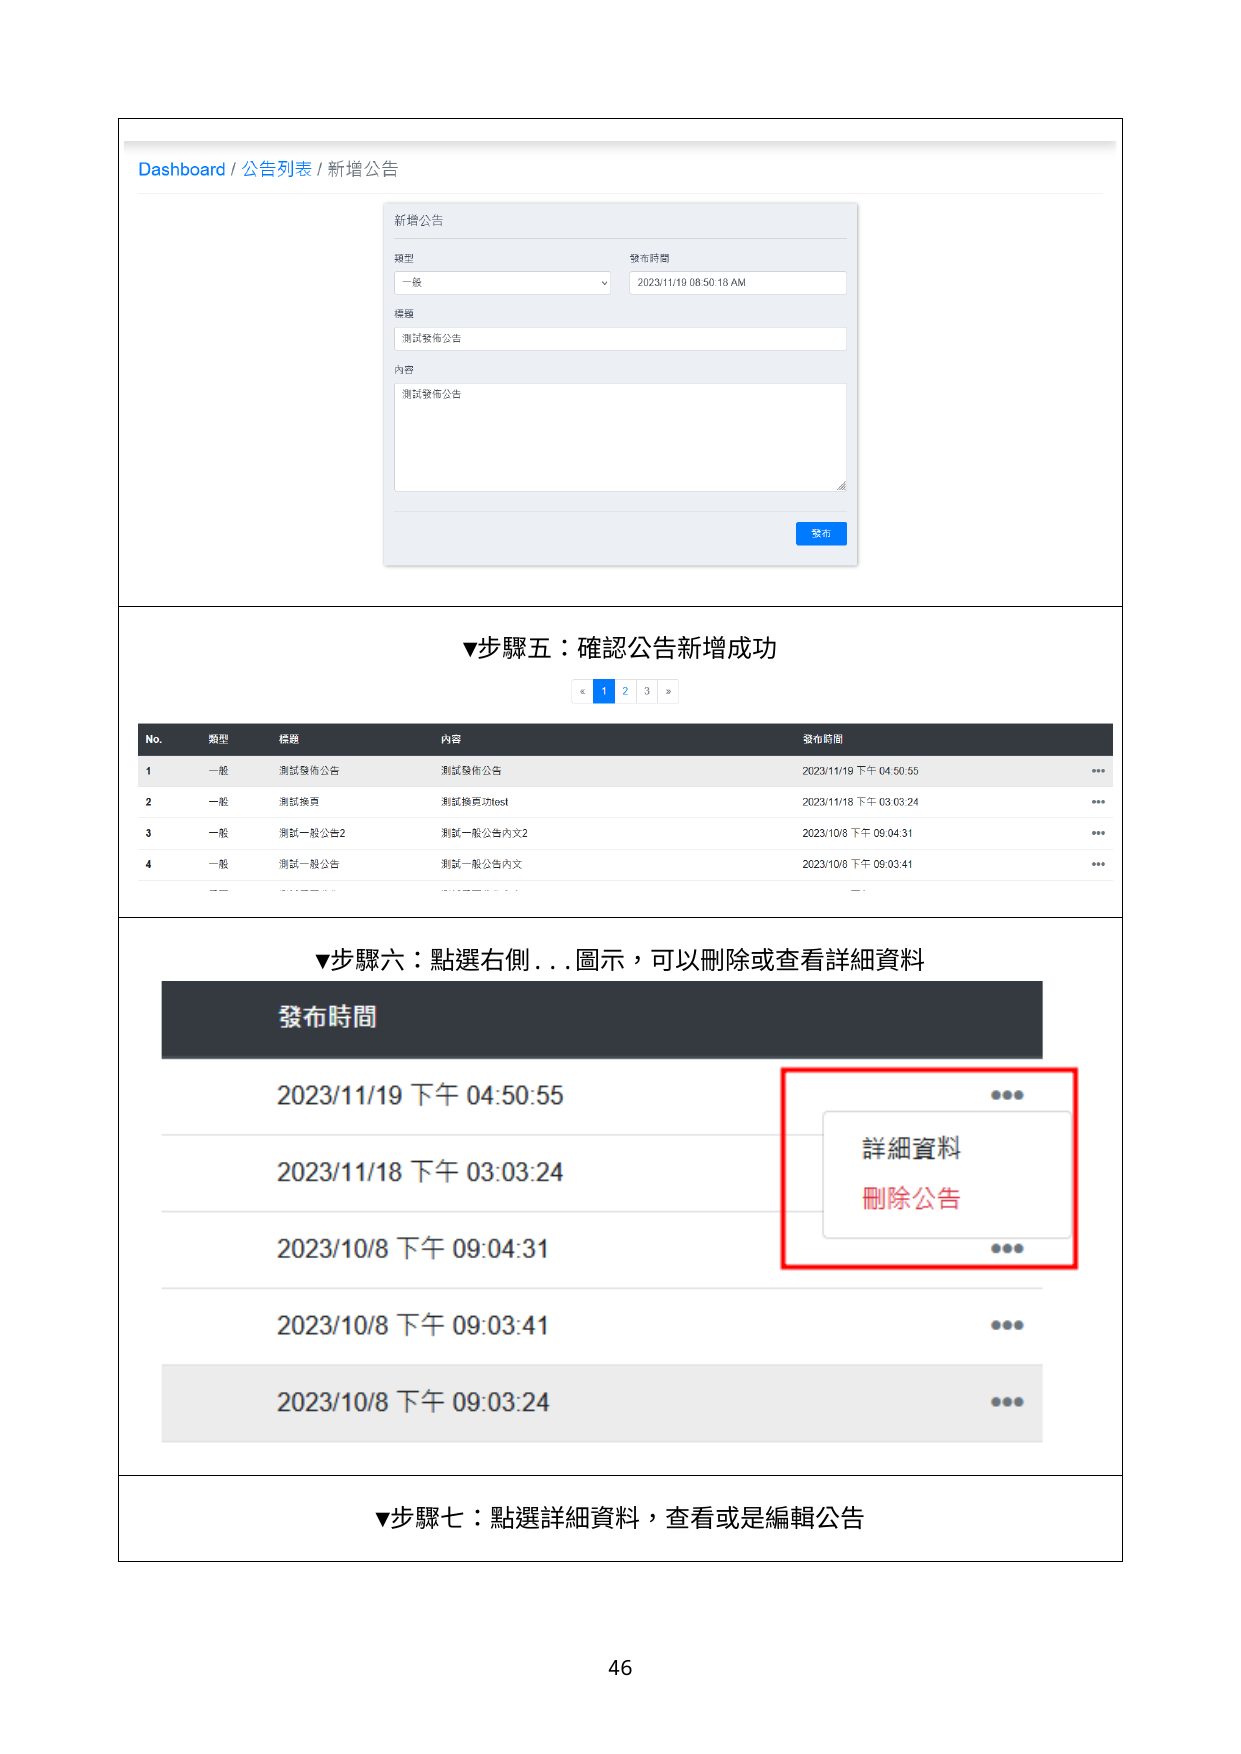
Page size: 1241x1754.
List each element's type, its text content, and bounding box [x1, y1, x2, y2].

picture [123, 141, 1117, 580]
picture [161, 981, 1079, 1449]
table_cell ▼步驟五：確認公告新增成功 [119, 607, 1122, 917]
table_cell [119, 119, 1122, 606]
table_cell ▼步驟六：點選右側...圖示，可以刪除或查看詳細資料 [119, 918, 1122, 1475]
table_cell ▼步驟七：點選詳細資料，查看或是編輯公告 [119, 1476, 1122, 1561]
picture [123, 670, 1117, 891]
